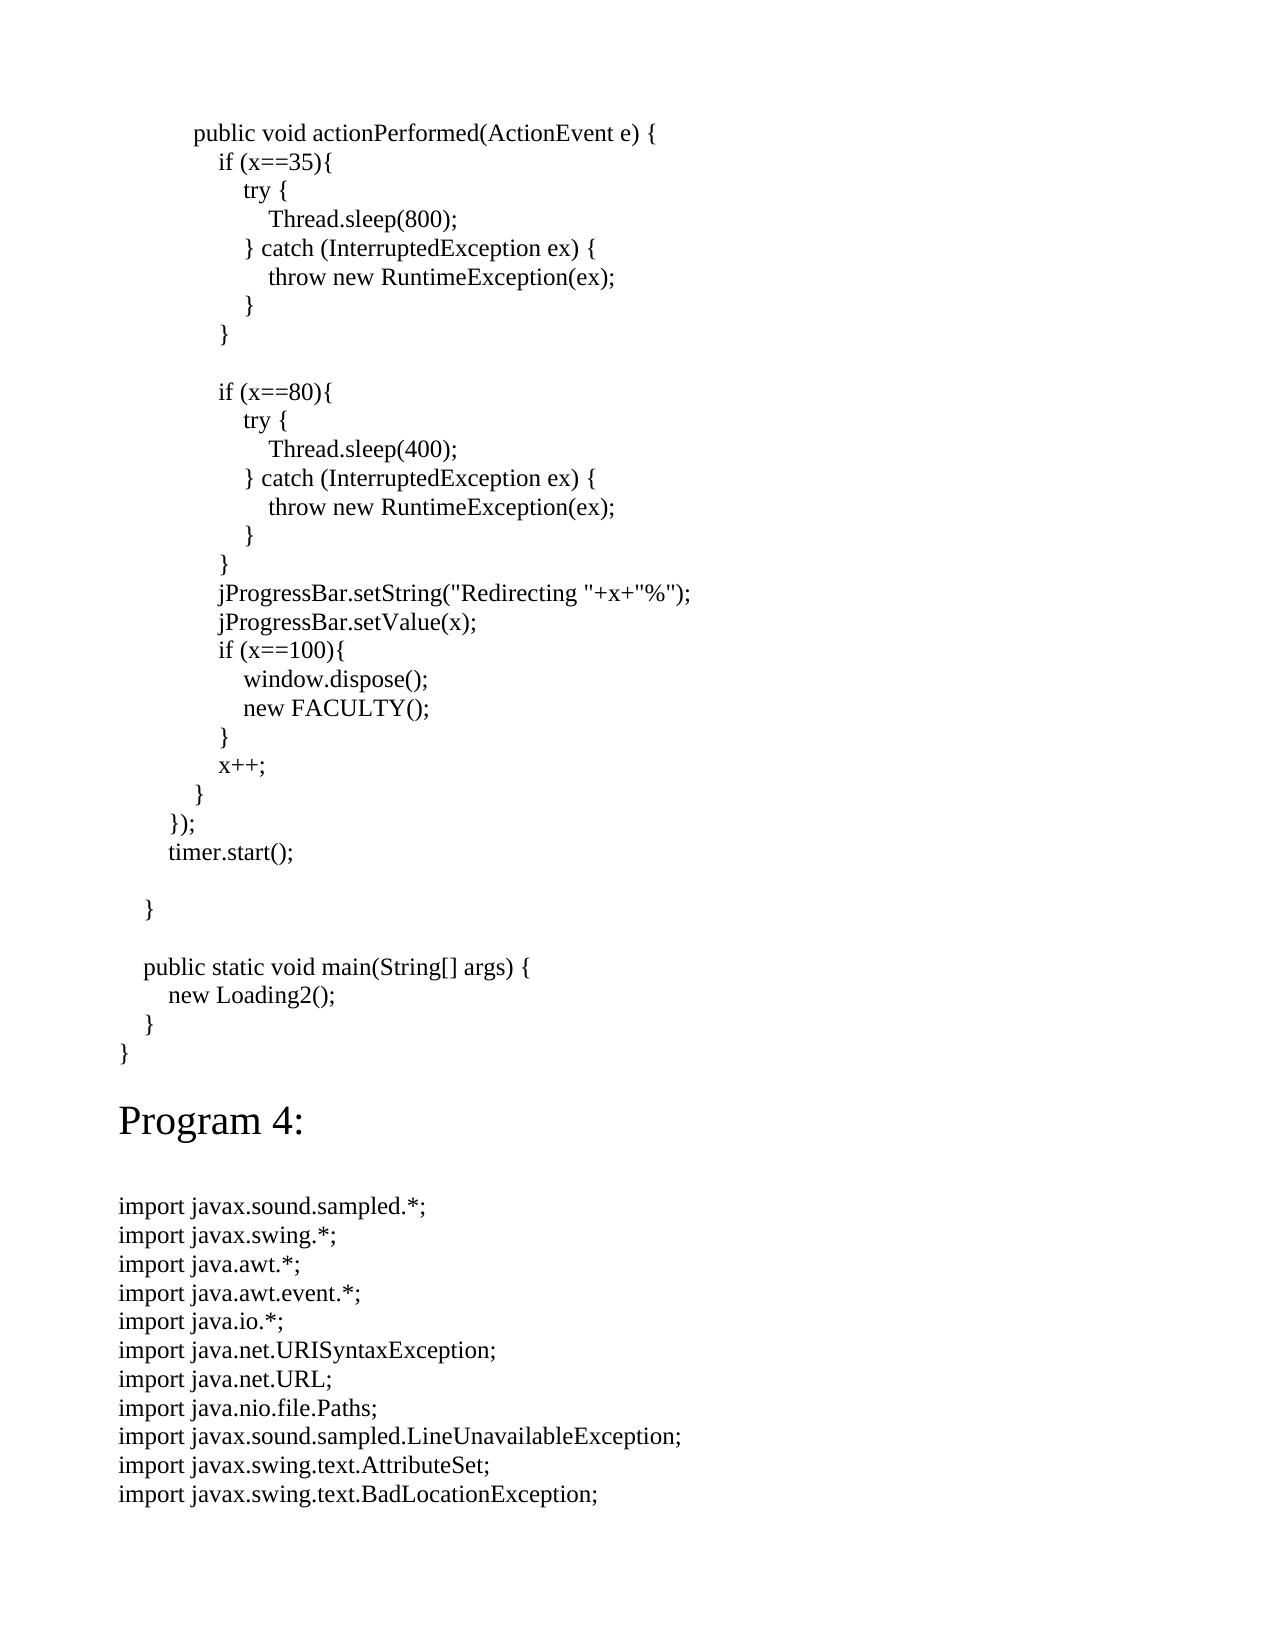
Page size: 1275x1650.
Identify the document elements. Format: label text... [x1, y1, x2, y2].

text if (x==80){ [118, 377, 1157, 406]
text } [118, 722, 1157, 751]
text timer.start(); [118, 837, 1157, 866]
text } [118, 779, 1157, 808]
text } [118, 1038, 1157, 1067]
text } [118, 894, 1157, 923]
text } [118, 1009, 1157, 1038]
text } [118, 549, 1157, 578]
text x++; [118, 751, 1157, 779]
text new FACULTY(); [118, 693, 1157, 722]
text } [118, 521, 1157, 549]
text new Loading2(); [118, 981, 1157, 1009]
text throw new RuntimeException(ex); [118, 262, 1157, 291]
text try { [118, 406, 1157, 434]
text } [118, 319, 1157, 348]
text import java.io.*; [118, 1306, 1157, 1335]
text window.dispose(); [118, 664, 1157, 693]
text import javax.swing.text.BadLocationException; [118, 1479, 1157, 1508]
text if (x==100){ [118, 636, 1157, 664]
text import javax.sound.sampled.LineUnavailableException; [118, 1421, 1157, 1450]
text jProgressBar.setString("Redirecting "+x+"%"); [118, 578, 1157, 607]
text Thread.sleep(400); [118, 434, 1157, 463]
text public static void main(String[] args) { [118, 952, 1157, 981]
text import java.net.URISyntaxException; [118, 1335, 1157, 1364]
text import java.net.URL; [118, 1364, 1157, 1393]
text throw new RuntimeException(ex); [118, 492, 1157, 521]
text } catch (InterruptedException ex) { [118, 233, 1157, 262]
text Thread.sleep(800); [118, 204, 1157, 233]
text try { [118, 176, 1157, 204]
text }); [118, 808, 1157, 837]
text jProgressBar.setValue(x); [118, 607, 1157, 636]
text if (x==35){ [118, 147, 1157, 176]
text import java.nio.file.Paths; [118, 1393, 1157, 1421]
text import javax.sound.sampled.*; [118, 1191, 1157, 1220]
text import javax.swing.*; [118, 1220, 1157, 1249]
text } catch (InterruptedException ex) { [118, 463, 1157, 492]
text Program 4: [118, 1096, 1157, 1143]
text import java.awt.*; [118, 1249, 1157, 1278]
text import java.awt.event.*; [118, 1278, 1157, 1306]
text public void actionPerformed(ActionEvent e) { [118, 118, 1157, 147]
text } [118, 291, 1157, 319]
text import javax.swing.text.AttributeSet; [118, 1450, 1157, 1479]
